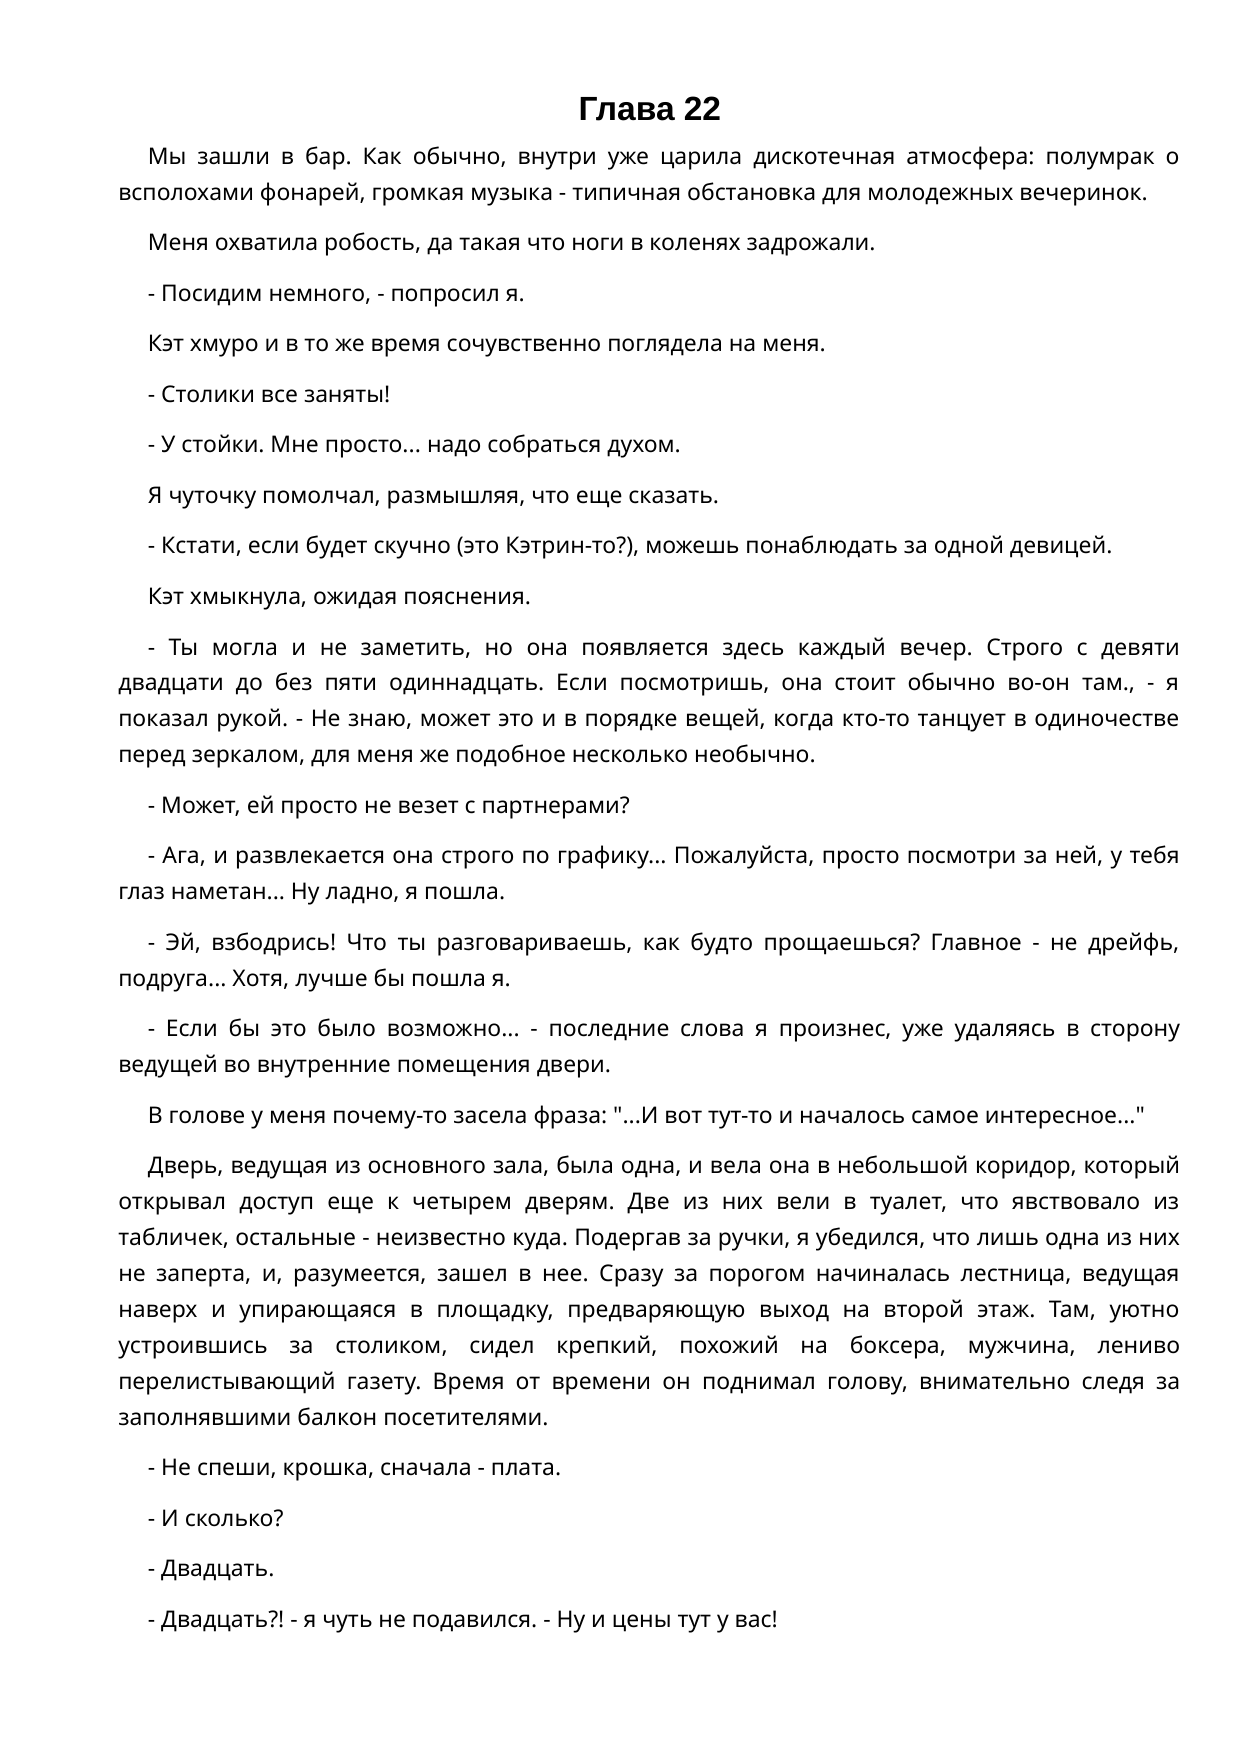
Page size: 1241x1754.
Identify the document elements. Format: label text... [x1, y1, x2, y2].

text В голове у меня почему-то засела фраза: "...И вот тут-то и началось самое интересное..." [118, 1099, 1181, 1130]
text - Ага, и развлекается она строго по графику... Пожалуйста, просто посмотри за ней, у тебя глаз наметан... Ну ладно, я пошла. [118, 839, 1181, 906]
text Кэт хмуро и в то же время сочувственно поглядела на меня. [118, 327, 1181, 358]
text Мы зашли в бар. Как обычно, внутри уже царила дискотечная атмосфера: полумрак о всполохами фонарей, громкая музыка - типичная обстановка для молодежных вечеринок. [118, 140, 1181, 207]
text - У стойки. Мне просто... надо собраться духом. [118, 428, 1181, 459]
text - Посидим немного, - попросил я. [118, 277, 1181, 308]
text - Может, ей просто не везет с партнерами? [118, 789, 1181, 820]
text - Не спеши, крошка, сначала - плата. [118, 1451, 1181, 1482]
text - Если бы это было возможно... - последние слова я произнес, уже удаляясь в сторону ведущей во внутренние помещения двери. [118, 1012, 1181, 1079]
text Я чуточку помолчал, размышляя, что еще сказать. [118, 479, 1181, 510]
text Меня охватила робость, да такая что ноги в коленях задрожали. [118, 226, 1181, 257]
text - Двадцать. [118, 1552, 1181, 1583]
text - И сколько? [118, 1502, 1181, 1533]
text - Ты могла и не заметить, но она появляется здесь каждый вечер. Строго с девяти двадцати до без пяти одиннадцать. Если посмотришь, она стоит обычно во-он там., - я показал рукой. - Не знаю, может это и в порядке вещей, когда кто-то танцует в одиночестве перед зеркалом, для меня же подобное несколько необычно. [118, 630, 1181, 769]
text - Эй, взбодрись! Что ты разговариваешь, как будто прощаешься? Главное - не дрейфь, подруга... Хотя, лучше бы пошла я. [118, 926, 1181, 993]
text Дверь, ведущая из основного зала, была одна, и вела она в небольшой коридор, который открывал доступ еще к четырем дверям. Две из них вели в туалет, что явствовало из табличек, остальные - неизвестно куда. Подергав за ручки, я убедился, что лишь одна из них не заперта, и, разумеется, зашел в нее. Сразу за порогом начиналась лестница, ведущая наверх и упирающаяся в площадку, предваряющую выход на второй этаж. Там, уютно устроившись за столиком, сидел крепкий, похожий на боксера, мужчина, лениво перелистывающий газету. Время от времени он поднимал голову, внимательно следя за заполнявшими балкон посетителями. [118, 1149, 1181, 1432]
text - Двадцать?! - я чуть не подавился. - Ну и цены тут у вас! [118, 1603, 1181, 1634]
text - Столики все заняты! [118, 378, 1181, 409]
text - Кстати, если будет скучно (это Кэтрин-то?), можешь понаблюдать за одной девицей. [118, 529, 1181, 561]
text Кэт хмыкнула, ожидая пояснения. [118, 580, 1181, 611]
subtitle Глава 22 [118, 89, 1181, 127]
